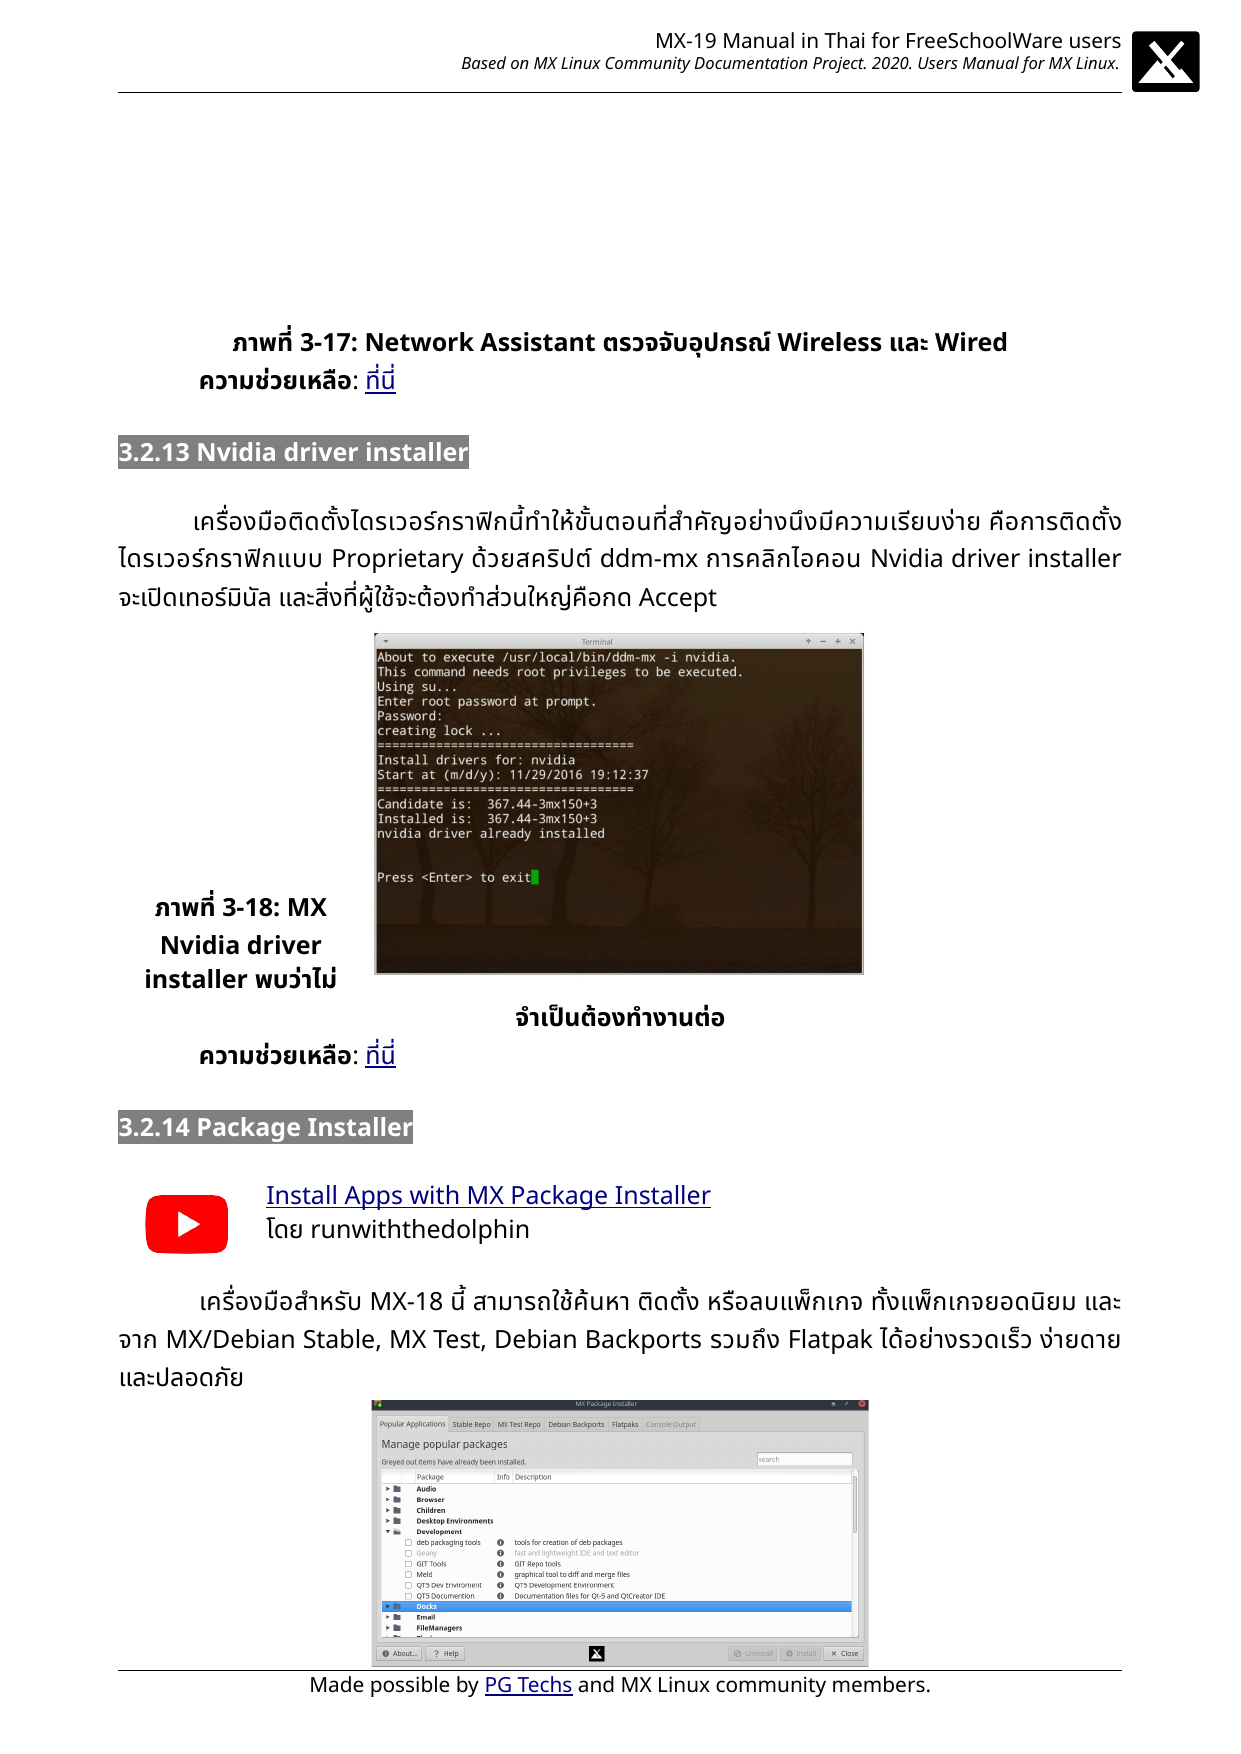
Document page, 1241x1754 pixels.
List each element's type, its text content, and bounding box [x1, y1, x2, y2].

picture [363, 619, 878, 988]
text ภาพที่ 3-18: MX Nvidia driver installer พบว่าไม่จำเป็นต้องทำงานต่อ [118, 890, 1122, 1038]
text ภาพที่ 3-17: Network Assistant ตรวจจับอุปกรณ์ Wireless และ Wired [118, 325, 1122, 363]
text เครื่องมือสำหรับ MX-18 นี้ สามารถใช้ค้นหา ติดตั้ง หรือลบแพ็กเกจ ทั้งแพ็กเกจยอดนิยม และจาก MX/Debian Stable, MX Test, Debian Backports รวมถึง Flatpak ได้อย่างรวดเร็ว ง่ายดาย และปลอดภัย [118, 1284, 1122, 1398]
text โดย runwiththedolphin [229, 1212, 1122, 1250]
picture [145, 1195, 229, 1254]
text 3.2.14 Package Installer [118, 1110, 1122, 1144]
text ความช่วยเหลือ: ที่นี่ [118, 363, 1122, 401]
text เครื่องมือติดตั้งไดรเวอร์กราฟิกนี้ทำให้ขั้นตอนที่สำคัญอย่างนึงมีความเรียบง่าย คือการติดตั้ง ไดรเวอร์กราฟิกแบบ Proprietary ด้วยสคริปต์ ddm-mx การคลิกไอคอน Nvidia driver installer จะเปิดเทอร์มินัล และสิ่งที่ผู้ใช้จะต้องทำส่วนใหญ่คือกด Accept [118, 503, 1122, 617]
text ความช่วยเหลือ: ที่นี่ [118, 1038, 1122, 1076]
text [118, 1212, 145, 1250]
text 3.2.13 Nvidia driver installer [118, 435, 1122, 469]
picture [371, 1400, 869, 1667]
text Install Apps with MX Package Installer [118, 1178, 1122, 1212]
